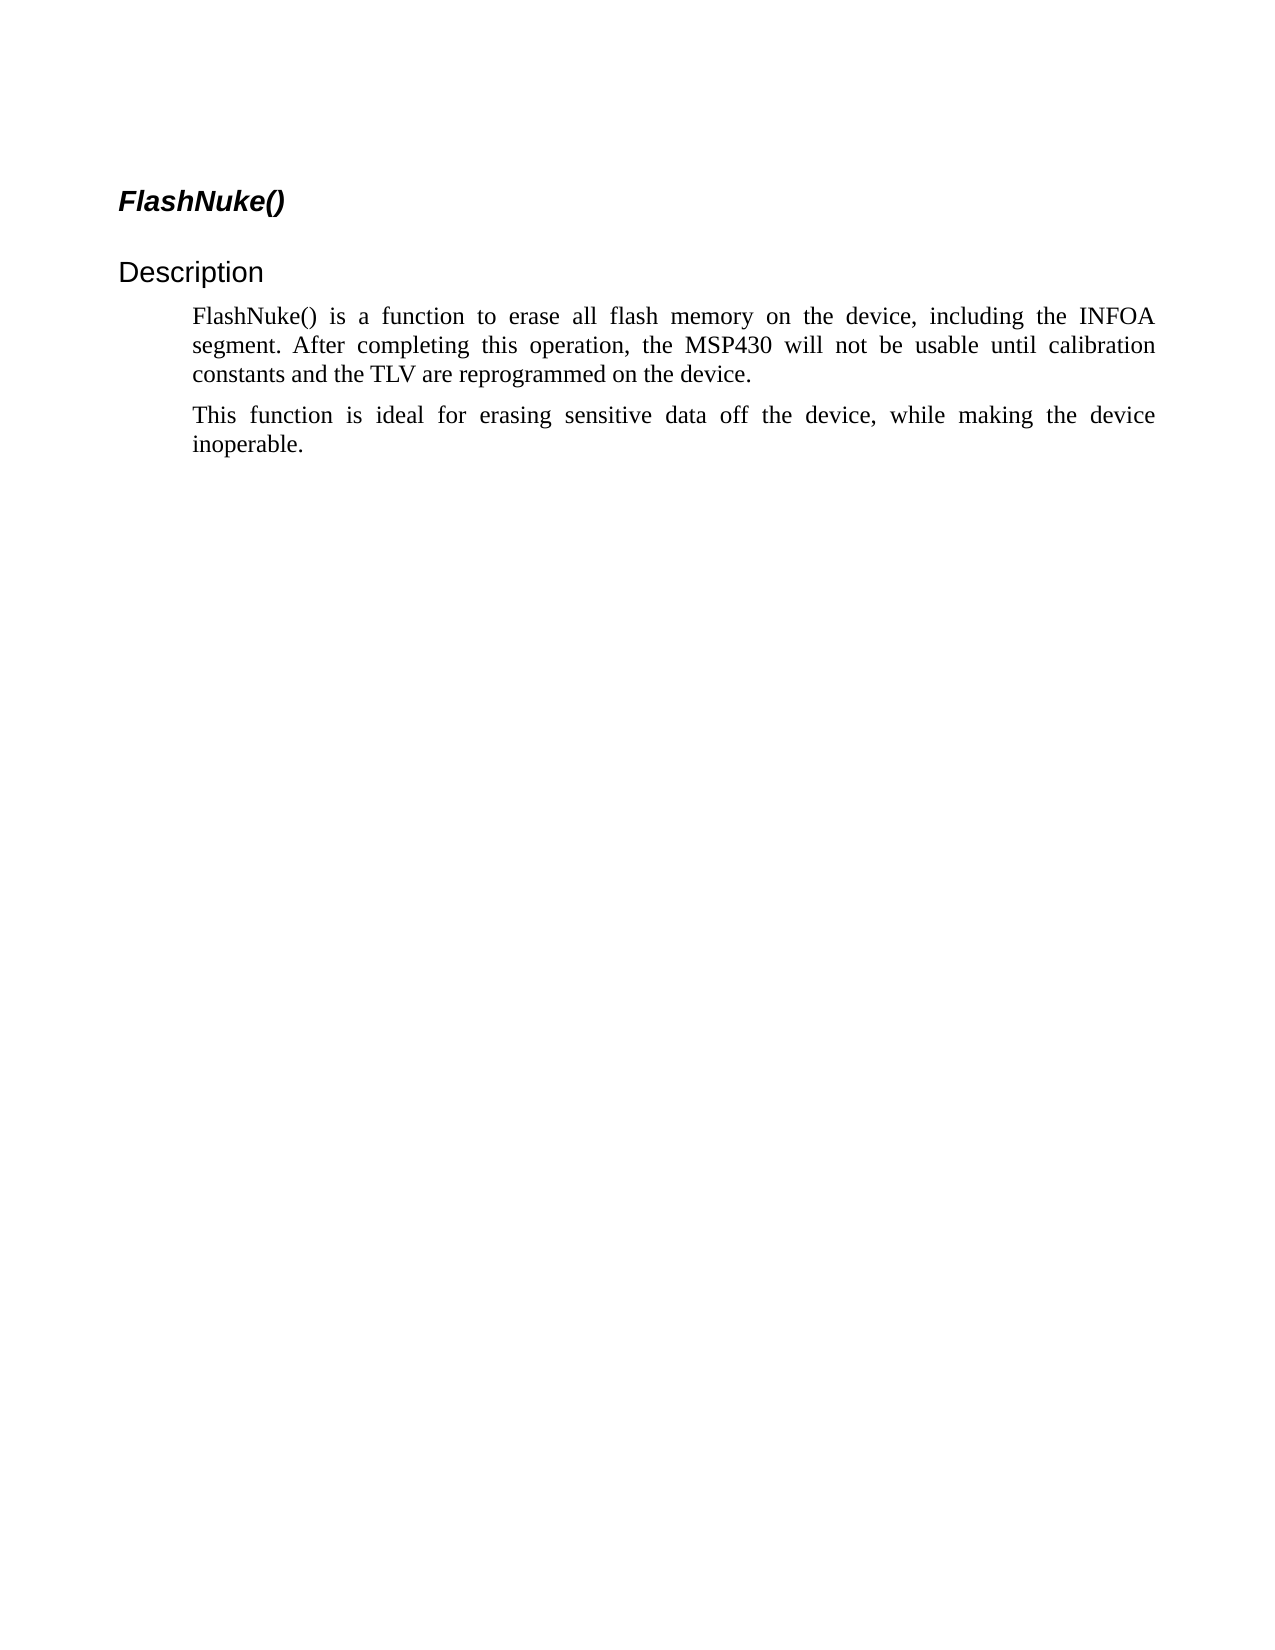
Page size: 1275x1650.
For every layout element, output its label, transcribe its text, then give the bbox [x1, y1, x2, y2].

text FlashNuke() is a function to erase all flash memory on the device, including the INFOA segment. After completing this operation, the MSP430 will not be usable until calibration constants and the TLV are reprogrammed on the device. [192, 301, 1157, 388]
subtitle FlashNuke() [118, 184, 1157, 218]
subtitle Description [118, 255, 1157, 289]
text This function is ideal for erasing sensitive data off the device, while making the device inoperable. [192, 400, 1157, 458]
